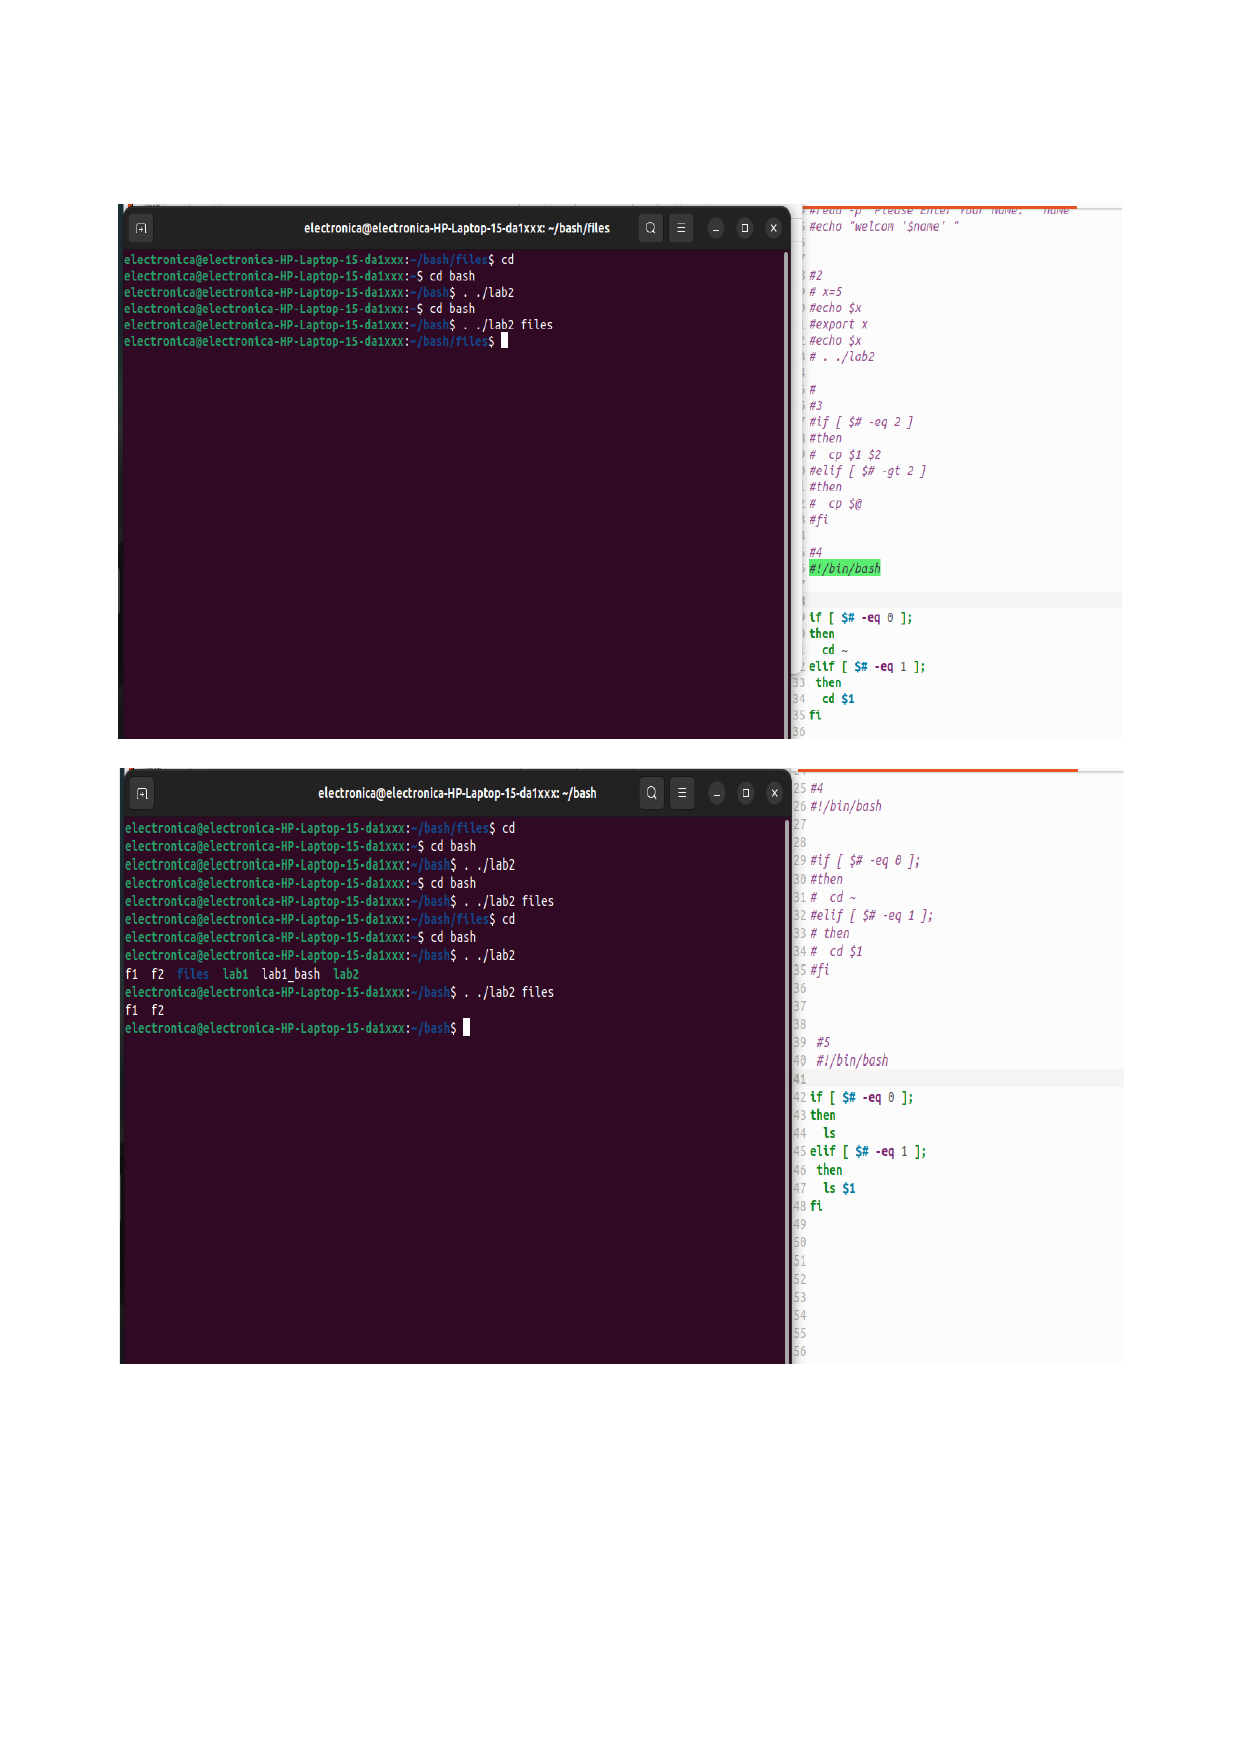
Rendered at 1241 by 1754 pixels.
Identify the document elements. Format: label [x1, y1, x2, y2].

picture [119, 768, 1124, 1364]
picture [118, 204, 1123, 739]
